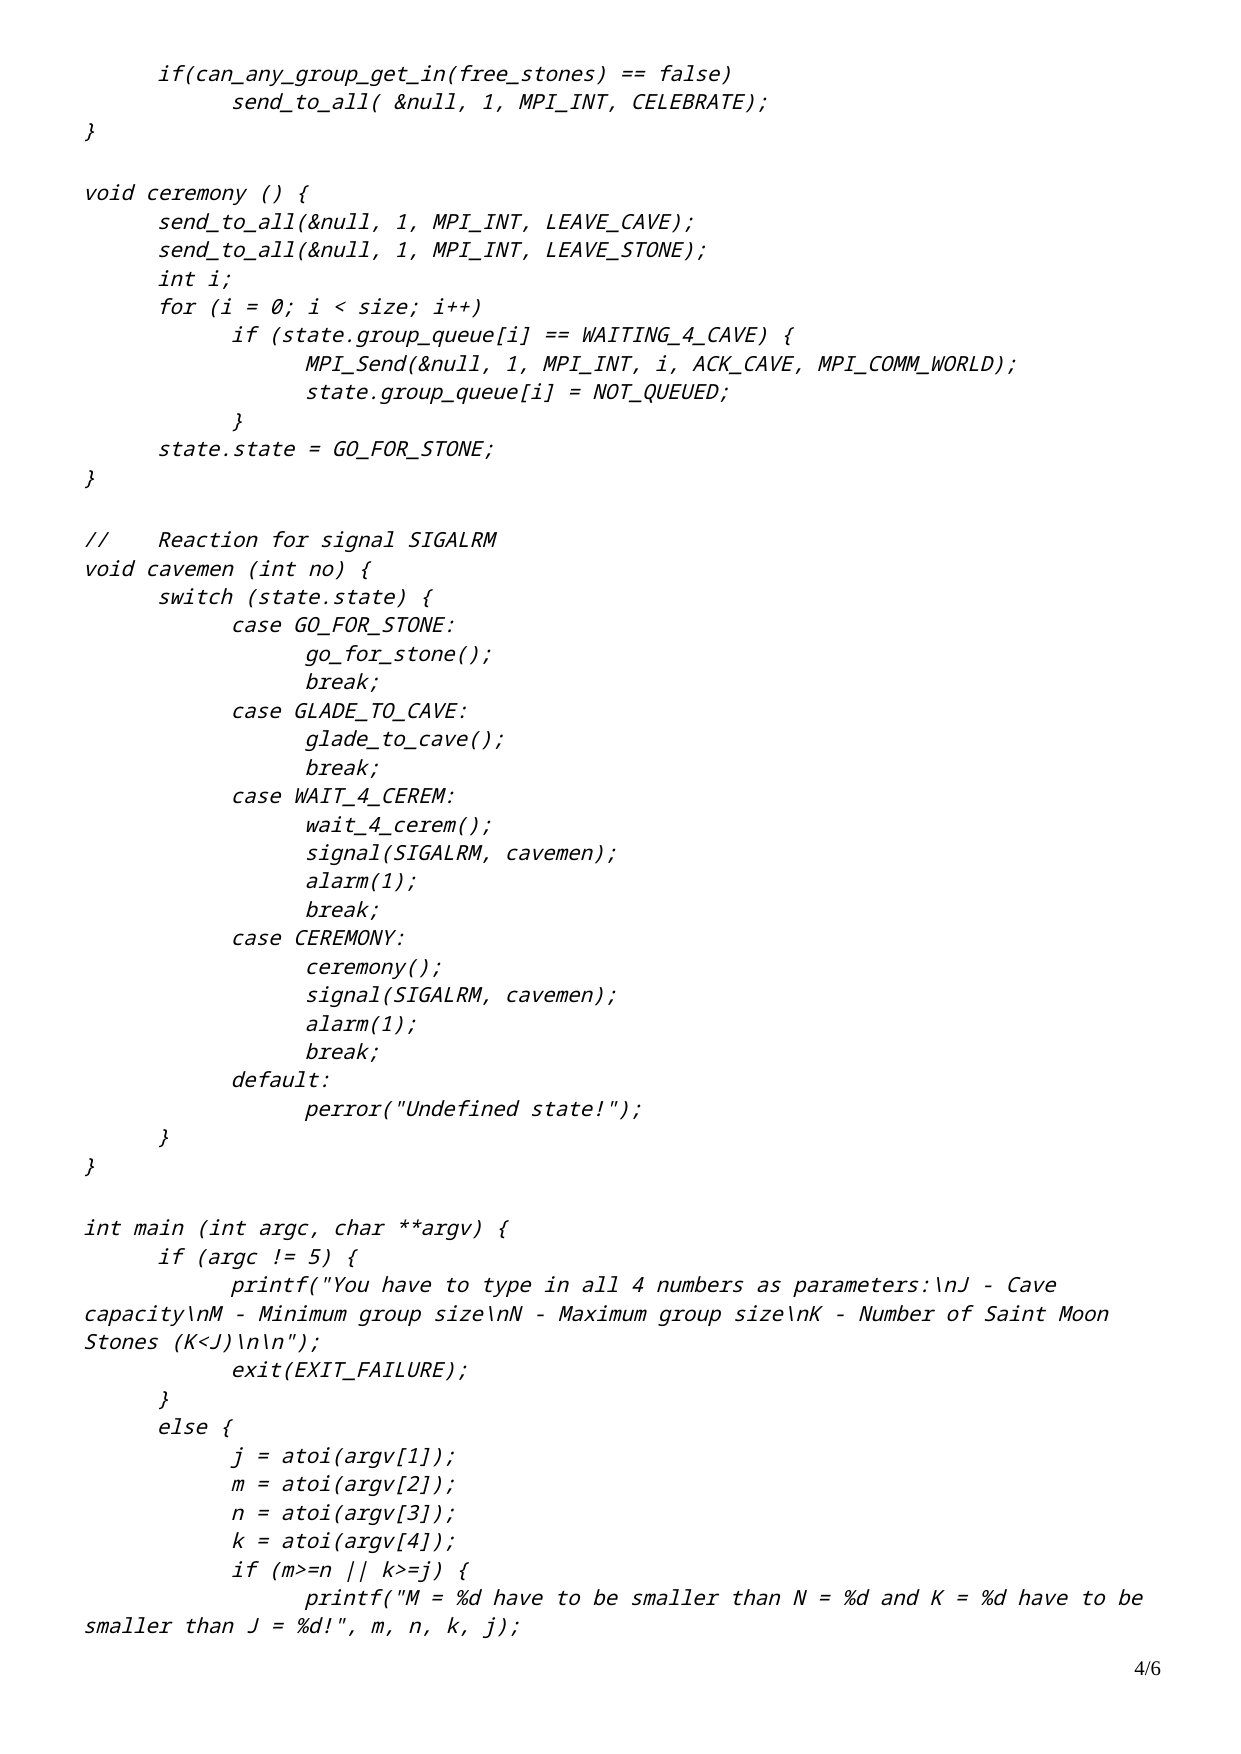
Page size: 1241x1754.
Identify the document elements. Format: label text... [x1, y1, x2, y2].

text perror("Undefined state!"); [83, 1094, 1157, 1122]
text wait_4_cerem(); [83, 810, 1157, 838]
text m = atoi(argv[2]); [83, 1469, 1157, 1498]
text if(can_any_group_get_in(free_stones) == false) [83, 59, 1157, 87]
text if (state.group_queue[i] == WAITING_4_CAVE) { [83, 321, 1157, 349]
text state.group_queue[i] = NOT_QUEUED; [83, 377, 1157, 406]
text } [83, 1151, 1157, 1179]
text send_to_all(&null, 1, MPI_INT, LEAVE_CAVE); [83, 207, 1157, 235]
text go_for_stone(); [83, 639, 1157, 667]
text ceremony(); [83, 952, 1157, 980]
text for (i = 0; i < size; i++) [83, 292, 1157, 321]
text default: [83, 1066, 1157, 1094]
text j = atoi(argv[1]); [83, 1441, 1157, 1469]
text else { [83, 1412, 1157, 1441]
text case CEREMONY: [83, 923, 1157, 952]
text int main (int argc, char **argv) { [83, 1213, 1157, 1242]
text glade_to_cave(); [83, 724, 1157, 753]
text break; [83, 895, 1157, 923]
text printf("You have to type in all 4 numbers as parameters:\nJ - Cave capacity\nM - Minimum group size\nN - Maximum group size\nK - Number of Saint Moon Stones (K<J)\n\n"); [83, 1270, 1157, 1356]
text if (m>=n || k>=j) { [83, 1555, 1157, 1583]
text send_to_all( &null, 1, MPI_INT, CELEBRATE); [83, 87, 1157, 116]
text case GLADE_TO_CAVE: [83, 696, 1157, 724]
text k = atoi(argv[4]); [83, 1526, 1157, 1555]
text } [83, 406, 1157, 434]
text n = atoi(argv[3]); [83, 1498, 1157, 1526]
text signal(SIGALRM, cavemen); [83, 980, 1157, 1009]
text break; [83, 753, 1157, 781]
text void cavemen (int no) { [83, 554, 1157, 582]
text void ceremony () { [83, 178, 1157, 207]
text if (argc != 5) { [83, 1242, 1157, 1270]
text case GO_FOR_STONE: [83, 611, 1157, 639]
text send_to_all(&null, 1, MPI_INT, LEAVE_STONE); [83, 235, 1157, 264]
text // Reaction for signal SIGALRM [83, 525, 1157, 554]
text case WAIT_4_CEREM: [83, 781, 1157, 810]
text exit(EXIT_FAILURE); [83, 1356, 1157, 1384]
text break; [83, 1037, 1157, 1066]
text } [83, 463, 1157, 491]
text alarm(1); [83, 867, 1157, 895]
text signal(SIGALRM, cavemen); [83, 838, 1157, 867]
text switch (state.state) { [83, 582, 1157, 611]
text MPI_Send(&null, 1, MPI_INT, i, ACK_CAVE, MPI_COMM_WORLD); [83, 349, 1157, 377]
text break; [83, 667, 1157, 696]
text } [83, 116, 1157, 144]
text state.state = GO_FOR_STONE; [83, 434, 1157, 463]
text alarm(1); [83, 1009, 1157, 1037]
text } [83, 1122, 1157, 1151]
text int i; [83, 264, 1157, 292]
text printf("M = %d have to be smaller than N = %d and K = %d have to be smaller than J = %d!", m, n, k, j); [83, 1583, 1157, 1640]
text } [83, 1384, 1157, 1412]
